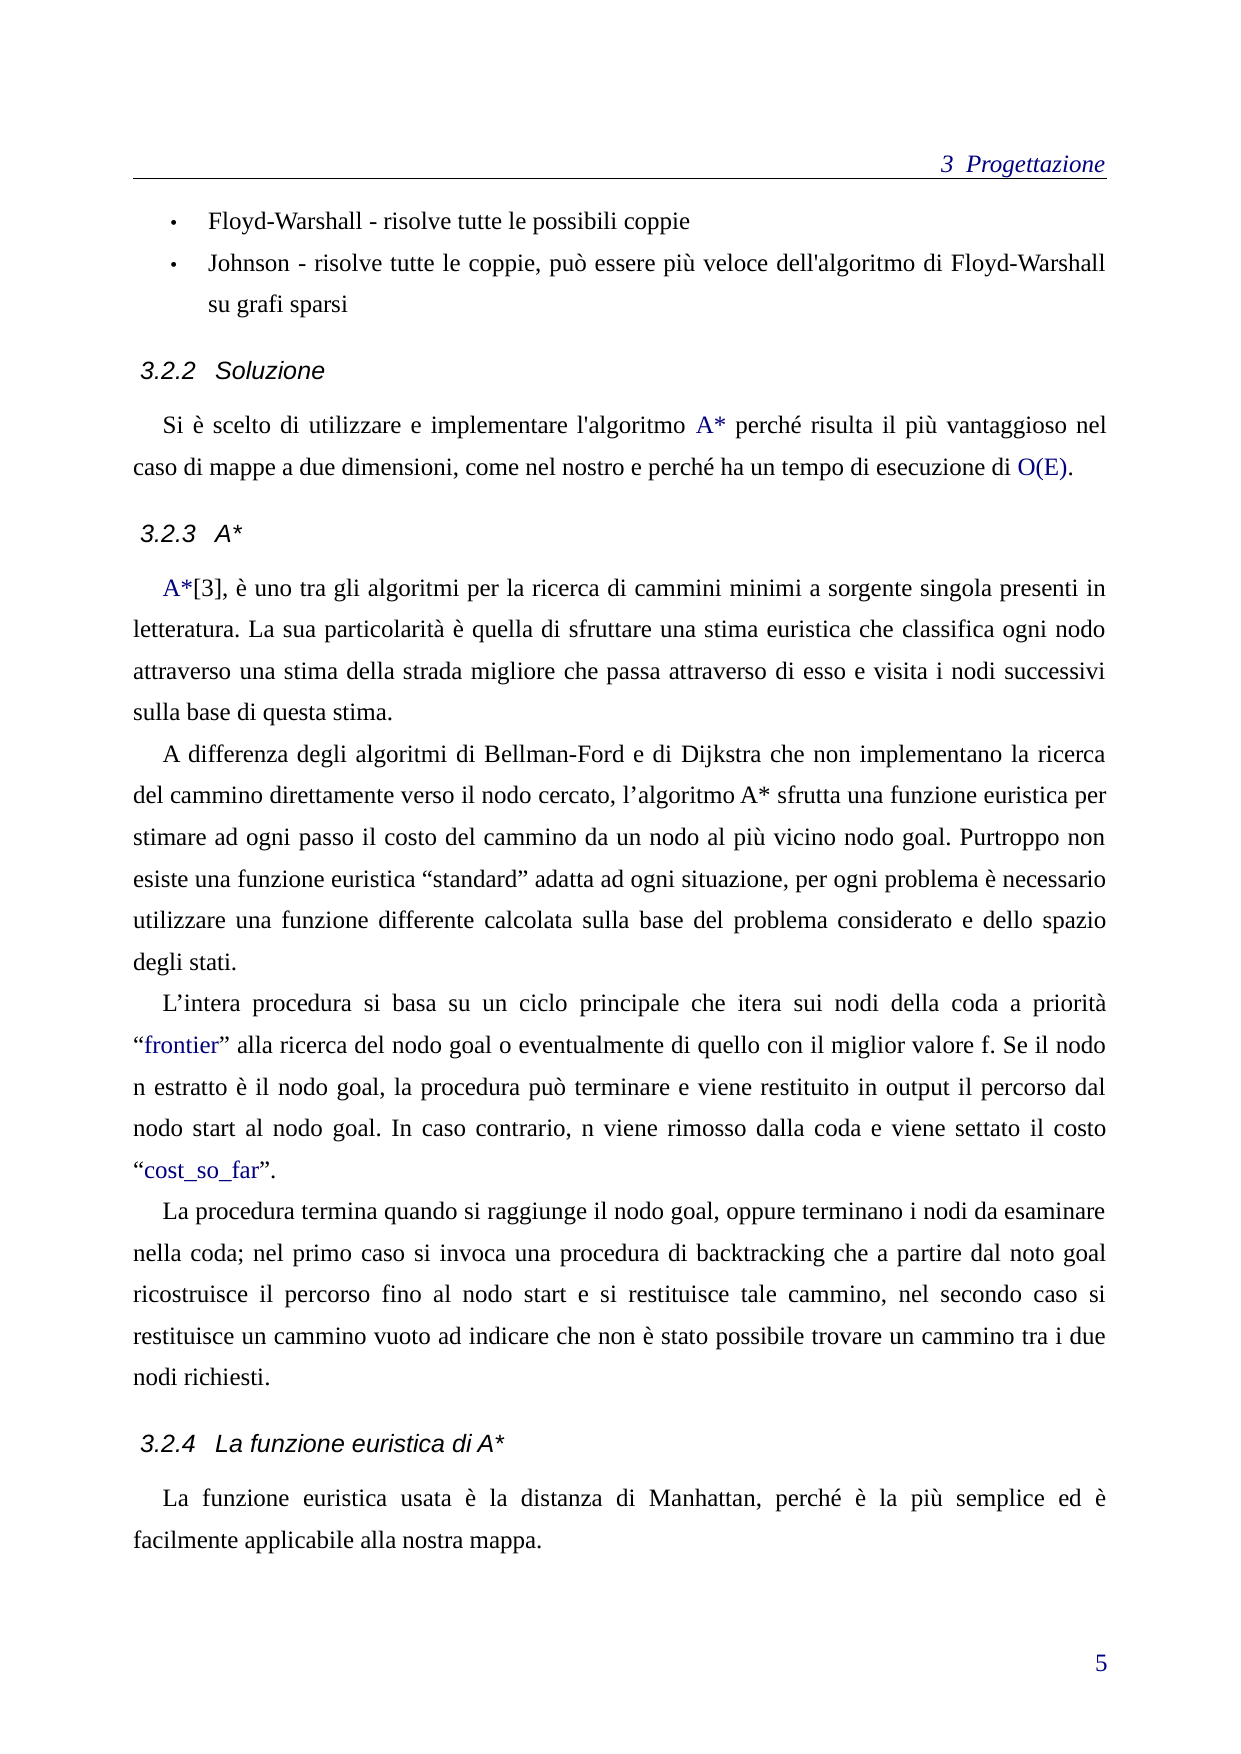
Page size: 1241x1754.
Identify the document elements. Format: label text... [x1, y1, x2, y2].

text La funzione euristica usata è la distanza di Manhattan, perché è la più semplice ed è facilmente applicabile alla nostra mappa. [133, 1484, 1107, 1554]
list Johnson - risolve tutte le coppie, può essere più veloce dell'algoritmo di Floyd-Warshall su grafi sparsi [170, 249, 1107, 318]
subtitle La funzione euristica di A* [140, 1430, 1107, 1458]
list Floyd-Warshall - risolve tutte le possibili coppie [170, 207, 1107, 235]
subtitle A* [140, 519, 1107, 547]
subtitle Soluzione [140, 357, 1107, 385]
text La procedura termina quando si raggiunge il nodo goal, oppure terminano i nodi da esaminare nella coda; nel primo caso si invoca una procedura di backtracking che a partire dal noto goal ricostruisce il percorso fino al nodo start e si restituisce tale cammino, nel secondo caso si restituisce un cammino vuoto ad indicare che non è stato possibile trovare un cammino tra i due nodi richiesti. [133, 1197, 1107, 1391]
text Si è scelto di utilizzare e implementare l'algoritmo A* perché risulta il più vantaggioso nel caso di mappe a due dimensioni, come nel nostro e perché ha un tempo di esecuzione di O(E). [133, 411, 1107, 481]
text A*[3], è uno tra gli algoritmi per la ricerca di cammini minimi a sorgente singola presenti in letteratura. La sua particolarità è quella di sfruttare una stima euristica che classifica ogni nodo attraverso una stima della strada migliore che passa attraverso di esso e visita i nodi successivi sulla base di questa stima. [133, 574, 1107, 726]
text A differenza degli algoritmi di Bellman-Ford e di Dijkstra che non implementano la ricerca del cammino direttamente verso il nodo cercato, l’algoritmo A* sfrutta una funzione euristica per stimare ad ogni passo il costo del cammino da un nodo al più vicino nodo goal. Purtroppo non esiste una funzione euristica “standard” adatta ad ogni situazione, per ogni problema è necessario utilizzare una funzione differente calcolata sulla base del problema considerato e dello spazio degli stati. [133, 740, 1107, 976]
text L’intera procedura si basa su un ciclo principale che itera sui nodi della coda a priorità “frontier” alla ricerca del nodo goal o eventualmente di quello con il miglior valore f. Se il nodo n estratto è il nodo goal, la procedura può terminare e viene restituito in output il percorso dal nodo start al nodo goal. In caso contrario, n viene rimosso dalla coda e viene settato il costo “cost_so_far”. [133, 989, 1107, 1183]
